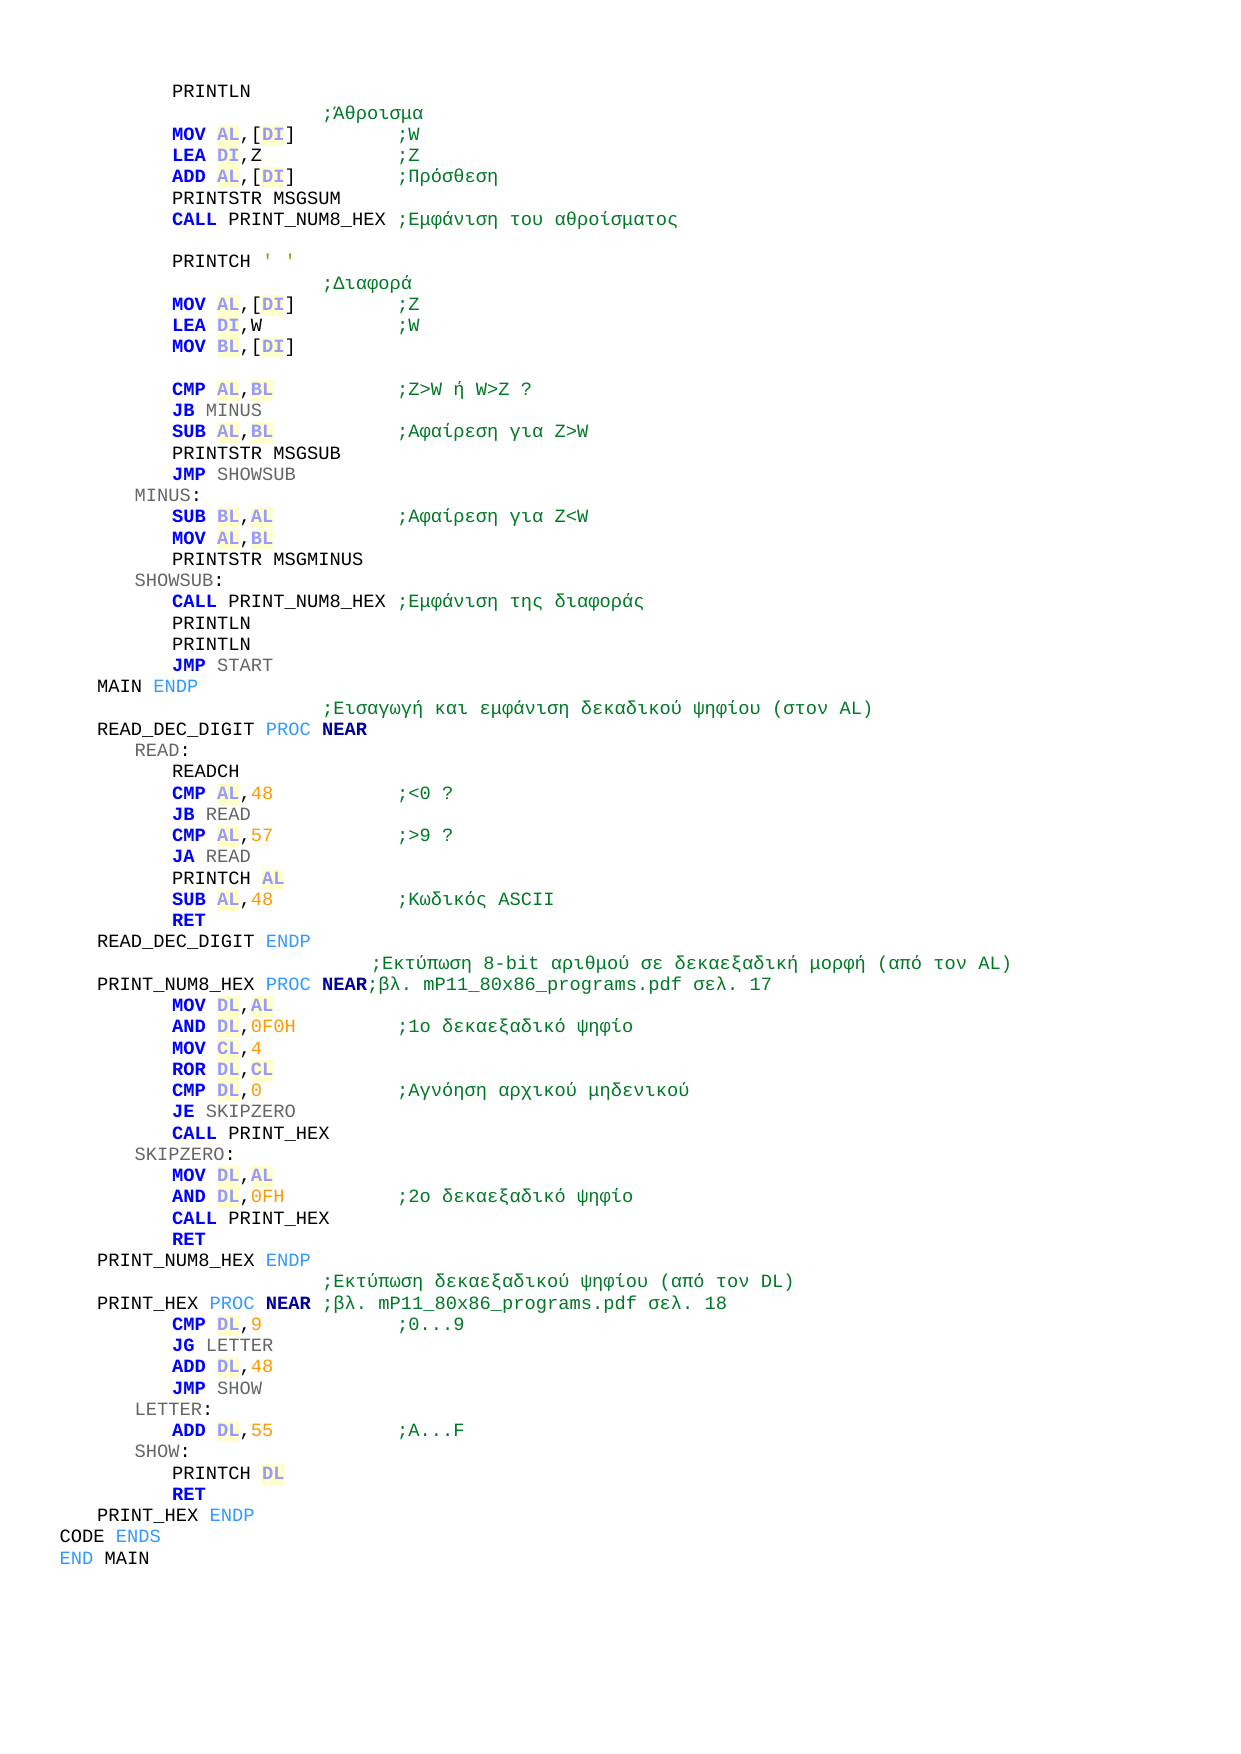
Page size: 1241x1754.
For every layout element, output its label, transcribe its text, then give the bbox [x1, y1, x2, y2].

text MOV AL,BL [59, 528, 1181, 550]
text SUB AL,48 ;Κωδικός ASCII [59, 890, 1181, 911]
text PRINT_NUM8_HEX ENDP [59, 1251, 1181, 1272]
text RET [59, 911, 1181, 932]
text JMP SHOW [59, 1378, 1181, 1400]
text LEA DI,W ;W [59, 316, 1181, 337]
text SUB AL,BL ;Αφαίρεση για Z>W [59, 422, 1181, 443]
text PRINTCH DL [59, 1463, 1181, 1485]
text ;Εκτύπωση 8-bit αριθμού σε δεκαεξαδική μορφή (από τον AL) [59, 953, 1181, 975]
text JB READ [59, 805, 1181, 826]
text MOV AL,[DI] ;Z [59, 295, 1181, 316]
text ADD DL,55 ;A...F [59, 1421, 1181, 1442]
text MOV AL,[DI] ;W [59, 125, 1181, 146]
text SUB BL,AL ;Αφαίρεση για Z<W [59, 507, 1181, 528]
text MOV DL,AL [59, 996, 1181, 1017]
text CALL PRINT_NUM8_HEX ;Εμφάνιση του αθροίσματος [59, 210, 1181, 231]
text END MAIN [59, 1548, 1181, 1570]
text JB MINUS [59, 401, 1181, 422]
text CODE ENDS [59, 1527, 1181, 1548]
text ADD AL,[DI] ;Πρόσθεση [59, 167, 1181, 188]
text AND DL,0F0H ;1ο δεκαεξαδικό ψηφίο [59, 1017, 1181, 1038]
text MOV BL,[DI] [59, 337, 1181, 358]
text JE SKIPZERO [59, 1102, 1181, 1123]
text READCH [59, 762, 1181, 783]
text PRINTLN [59, 613, 1181, 635]
text READ: [59, 741, 1181, 762]
text ;Εκτύπωση δεκαεξαδικού ψηφίου (από τον DL) [59, 1272, 1181, 1293]
text JG LETTER [59, 1336, 1181, 1357]
text LETTER: [59, 1400, 1181, 1421]
text MOV DL,AL [59, 1166, 1181, 1187]
text READ_DEC_DIGIT ENDP [59, 932, 1181, 953]
text PRINT_HEX ENDP [59, 1506, 1181, 1527]
text PRINTCH AL [59, 868, 1181, 890]
text PRINTLN [59, 635, 1181, 656]
text CALL PRINT_HEX [59, 1208, 1181, 1230]
text CMP AL,BL ;Z>W ή W>Z ? [59, 380, 1181, 401]
text CMP DL,0 ;Αγνόηση αρχικού μηδενικού [59, 1081, 1181, 1102]
text MOV CL,4 [59, 1038, 1181, 1060]
text CMP AL,57 ;>9 ? [59, 826, 1181, 847]
text SHOWSUB: [59, 571, 1181, 592]
text MINUS: [59, 486, 1181, 507]
text AND DL,0FH ;2ο δεκαεξαδικό ψηφίο [59, 1187, 1181, 1208]
text CMP AL,48 ;<0 ? [59, 783, 1181, 805]
text CALL PRINT_NUM8_HEX ;Εμφάνιση της διαφοράς [59, 592, 1181, 613]
text PRINT_NUM8_HEX PROC NEAR;βλ. mP11_80x86_programs.pdf σελ. 17 [59, 975, 1181, 996]
text ROR DL,CL [59, 1060, 1181, 1081]
text PRINTLN [59, 82, 1181, 103]
text READ_DEC_DIGIT PROC NEAR [59, 720, 1181, 741]
text JMP SHOWSUB [59, 465, 1181, 486]
text PRINTCH ' ' [59, 252, 1181, 273]
text CALL PRINT_HEX [59, 1123, 1181, 1145]
text PRINTSTR MSGSUB [59, 443, 1181, 465]
text PRINTSTR MSGSUM [59, 188, 1181, 210]
text JMP START [59, 656, 1181, 677]
text LEA DI,Z ;Z [59, 146, 1181, 167]
text RET [59, 1485, 1181, 1506]
text MAIN ENDP [59, 677, 1181, 698]
text JA READ [59, 847, 1181, 868]
text PRINT_HEX PROC NEAR ;βλ. mP11_80x86_programs.pdf σελ. 18 [59, 1293, 1181, 1315]
text SHOW: [59, 1442, 1181, 1463]
text SKIPZERO: [59, 1145, 1181, 1166]
text ;Διαφορά [59, 273, 1181, 295]
text ;Άθροισμα [59, 103, 1181, 125]
text ADD DL,48 [59, 1357, 1181, 1378]
text CMP DL,9 ;0...9 [59, 1315, 1181, 1336]
text PRINTSTR MSGMINUS [59, 550, 1181, 571]
text ;Εισαγωγή και εμφάνιση δεκαδικού ψηφίου (στον AL) [59, 698, 1181, 720]
text RET [59, 1230, 1181, 1251]
